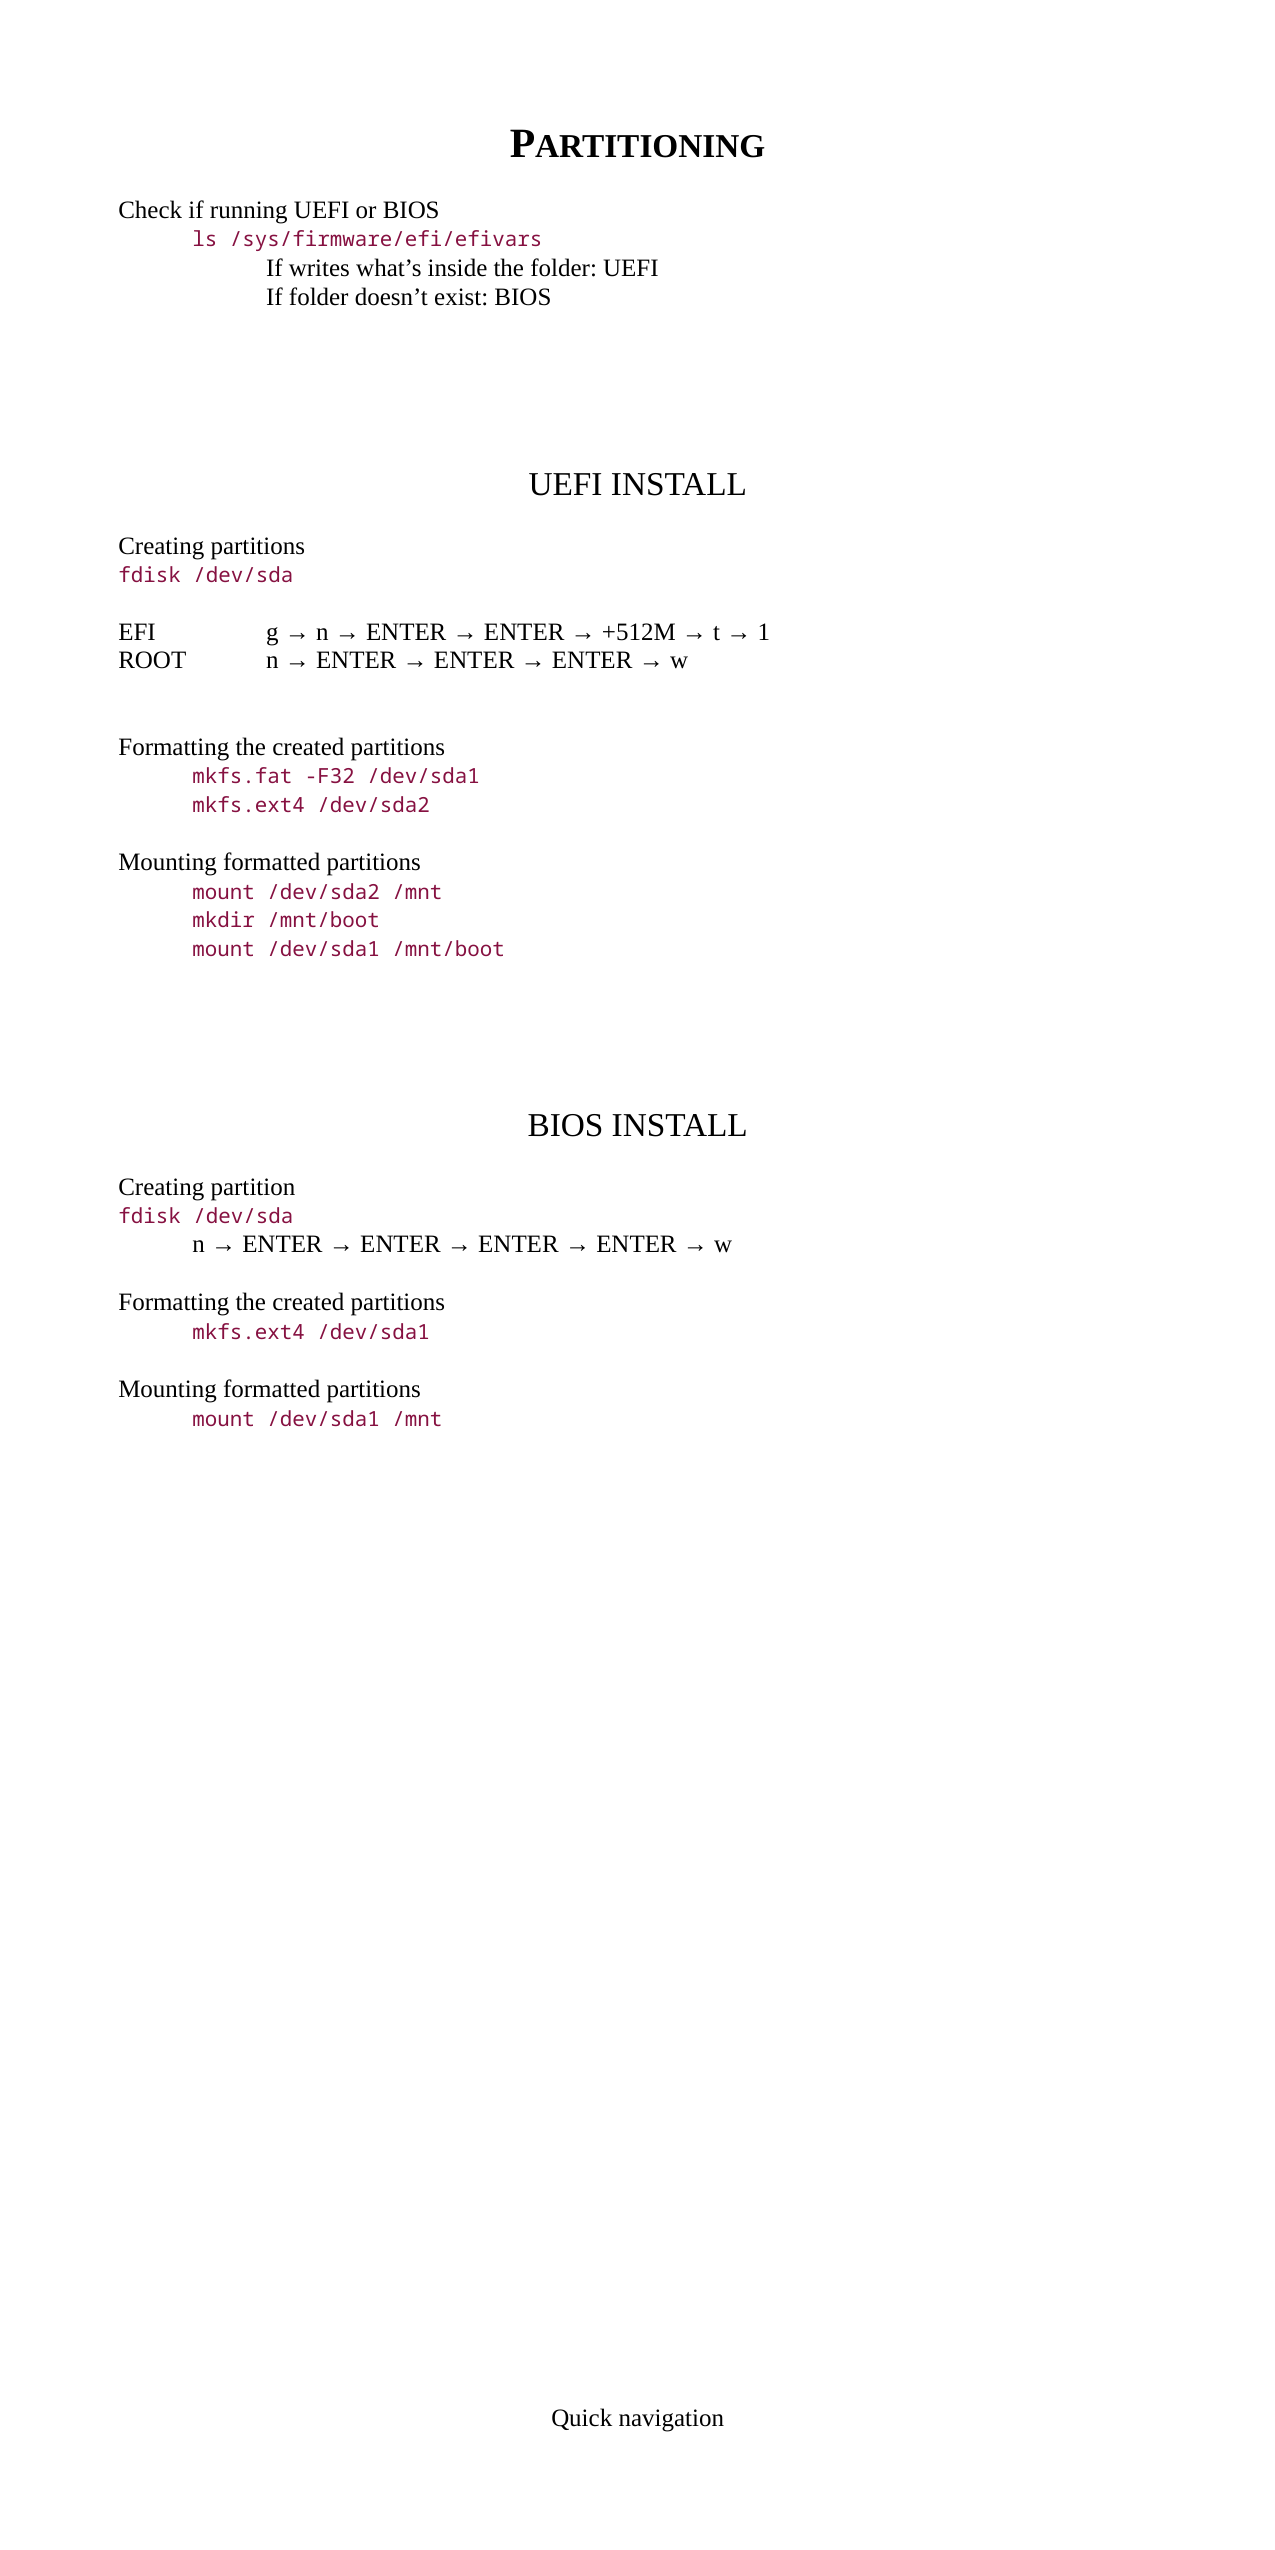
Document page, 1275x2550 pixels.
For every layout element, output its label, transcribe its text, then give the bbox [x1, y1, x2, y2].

text ROOT n → ENTER → ENTER → ENTER → w [118, 646, 1157, 674]
text fdisk /dev/sda [118, 1201, 1157, 1229]
text If folder doesn’t exist: BIOS [118, 282, 1157, 311]
text BIOS INSTALL [118, 1105, 1157, 1143]
text Mounting formatted partitions [118, 1374, 1157, 1403]
text UEFI INSTALL [118, 464, 1157, 502]
text Creating partition [118, 1172, 1157, 1201]
text Formatting the created partitions [118, 1287, 1157, 1316]
text mkfs.ext4 /dev/sda1 [118, 1316, 1157, 1345]
text mkfs.fat -F32 /dev/sda1 [118, 761, 1157, 790]
text mkfs.ext4 /dev/sda2 [118, 790, 1157, 818]
text Check if running UEFI or BIOS [118, 195, 1157, 223]
text mkdir /mnt/boot [118, 906, 1157, 934]
text Formatting the created partitions [118, 732, 1157, 761]
text Mounting formatted partitions [118, 847, 1157, 876]
text If writes what’s inside the folder: UEFI [118, 253, 1157, 282]
text Partitioning [118, 118, 1157, 166]
text mount /dev/sda1 /mnt [118, 1403, 1157, 1432]
text EFI g → n → ENTER → ENTER → +512M → t → 1 [118, 617, 1157, 646]
text mount /dev/sda1 /mnt/boot [118, 934, 1157, 962]
text n → ENTER → ENTER → ENTER → ENTER → w [118, 1229, 1157, 1258]
text mount /dev/sda2 /mnt [118, 876, 1157, 906]
text fdisk /dev/sda [118, 560, 1157, 588]
text Creating partitions [118, 531, 1157, 560]
text ls /sys/firmware/efi/efivars [118, 223, 1157, 253]
